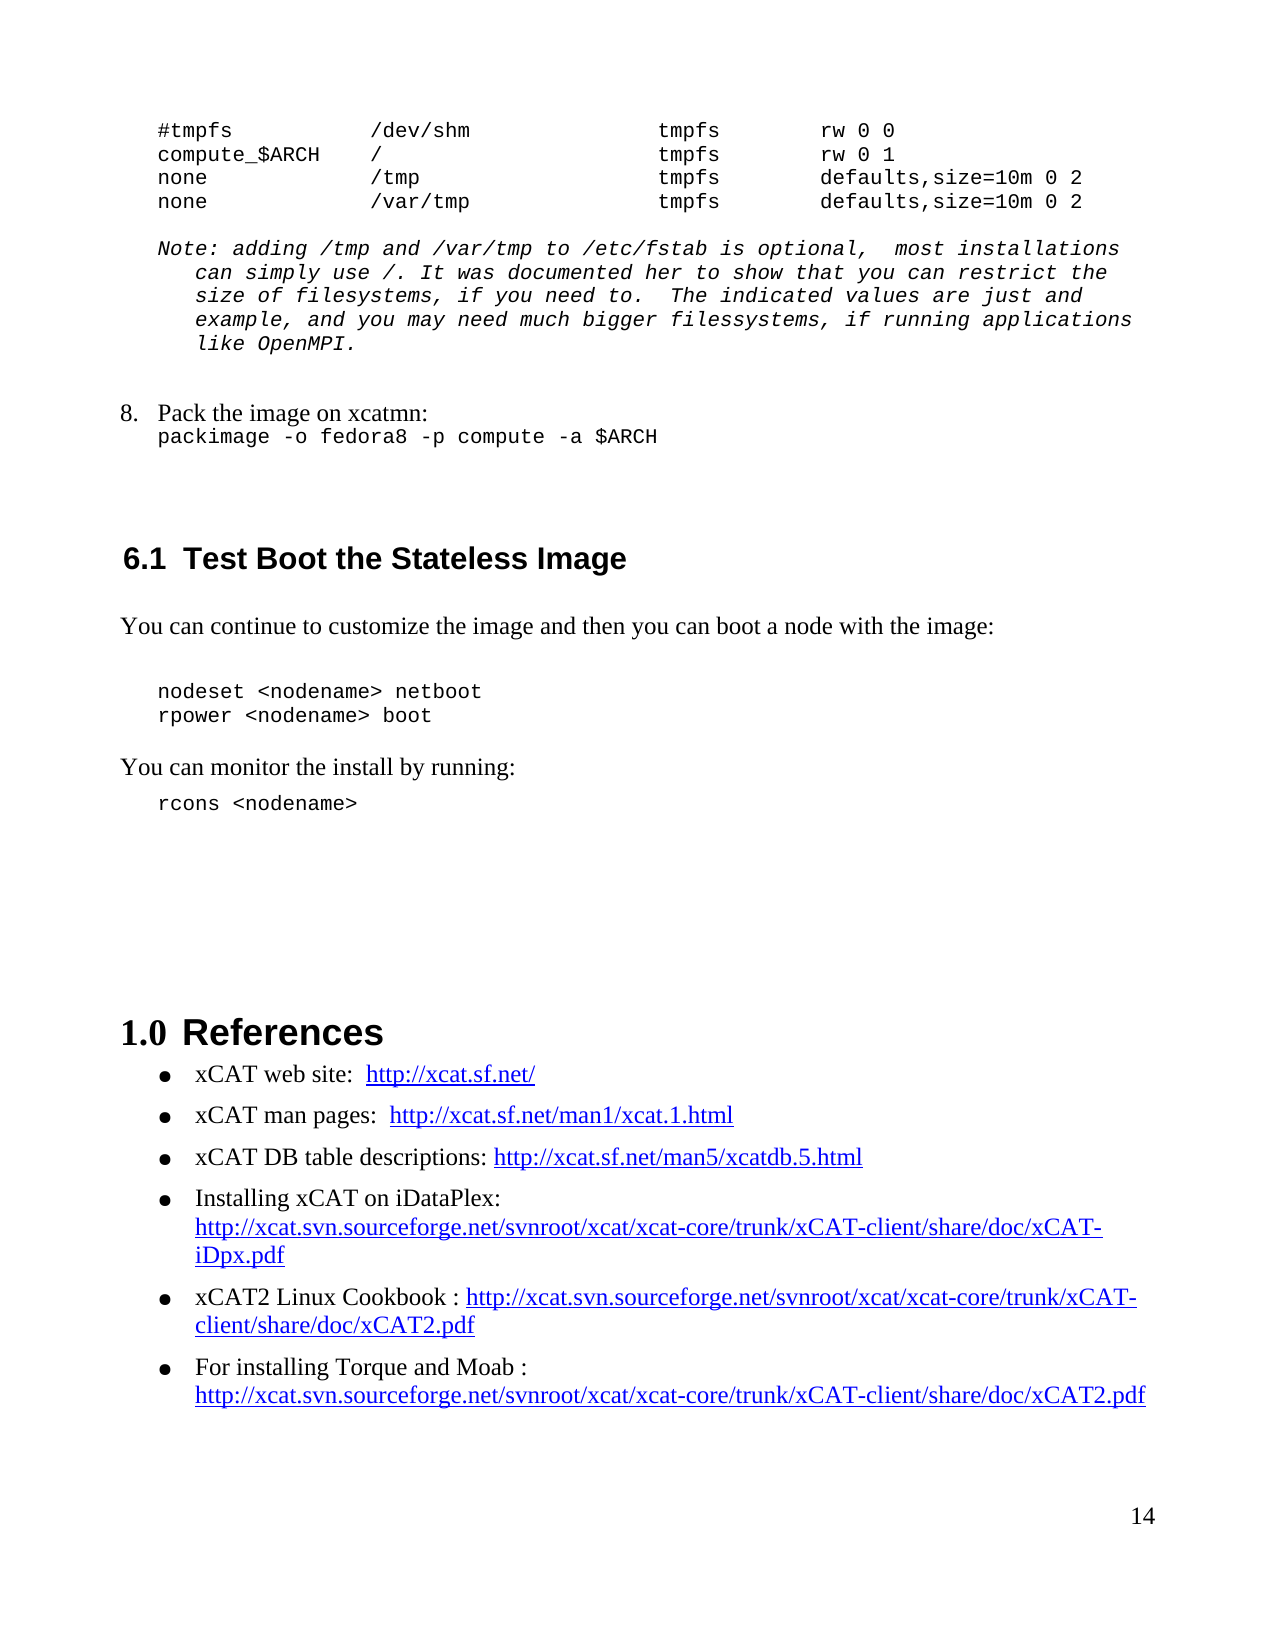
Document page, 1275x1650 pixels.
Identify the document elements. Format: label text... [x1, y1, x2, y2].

text Note: adding /tmp and /var/tmp to /etc/fstab is optional, most installations can simply use /. It was documented her to show that you can restrict the size of filesystems, if you need to. The indicated values are just and example, and you may need much bigger filessystems, if running applications like OpenMPI. [157, 238, 1155, 356]
list xCAT man pages: http://xcat.sf.net/man1/xcat.1.html [157, 1101, 1155, 1129]
list xCAT DB table descriptions: http://xcat.sf.net/man5/xcatdb.5.html [157, 1142, 1155, 1171]
text nodeset <nodename> netboot [157, 681, 1155, 704]
list xCAT web site: http://xcat.sf.net/ [157, 1059, 1155, 1088]
text You can continue to customize the image and then you can boot a node with the image: [120, 611, 1155, 640]
text rcons <nodename> [157, 793, 1155, 817]
text packimage -o fedora8 -p compute -a $ARCH [157, 426, 1155, 450]
text none /tmp tmpfs defaults,size=10m 0 2 [157, 167, 1155, 191]
text compute_$ARCH / tmpfs rw 0 1 [157, 144, 1155, 167]
text rpower <nodename> boot [157, 704, 1155, 728]
text #tmpfs /dev/shm tmpfs rw 0 0 [157, 120, 1155, 144]
list Installing xCAT on iDataPlex: http://xcat.svn.sourceforge.net/svnroot/xcat/xcat-core/trunk/xCAT-client/share/doc/xCAT-iDpx.pdf [157, 1183, 1155, 1269]
list For installing Torque and Moab : http://xcat.svn.sourceforge.net/svnroot/xcat/xcat-core/trunk/xCAT-client/share/doc/xCAT2.pdf [157, 1352, 1155, 1409]
list Pack the image on xcatmn: [120, 398, 1155, 426]
list xCAT2 Linux Cookbook : http://xcat.svn.sourceforge.net/svnroot/xcat/xcat-core/trunk/xCAT-client/share/doc/xCAT2.pdf [157, 1282, 1155, 1339]
text none /var/tmp tmpfs defaults,size=10m 0 2 [157, 191, 1155, 214]
subtitle Test Boot the Stateless Image [123, 540, 1155, 576]
text You can monitor the install by running: [120, 752, 1155, 781]
subtitle References [120, 1010, 1155, 1053]
